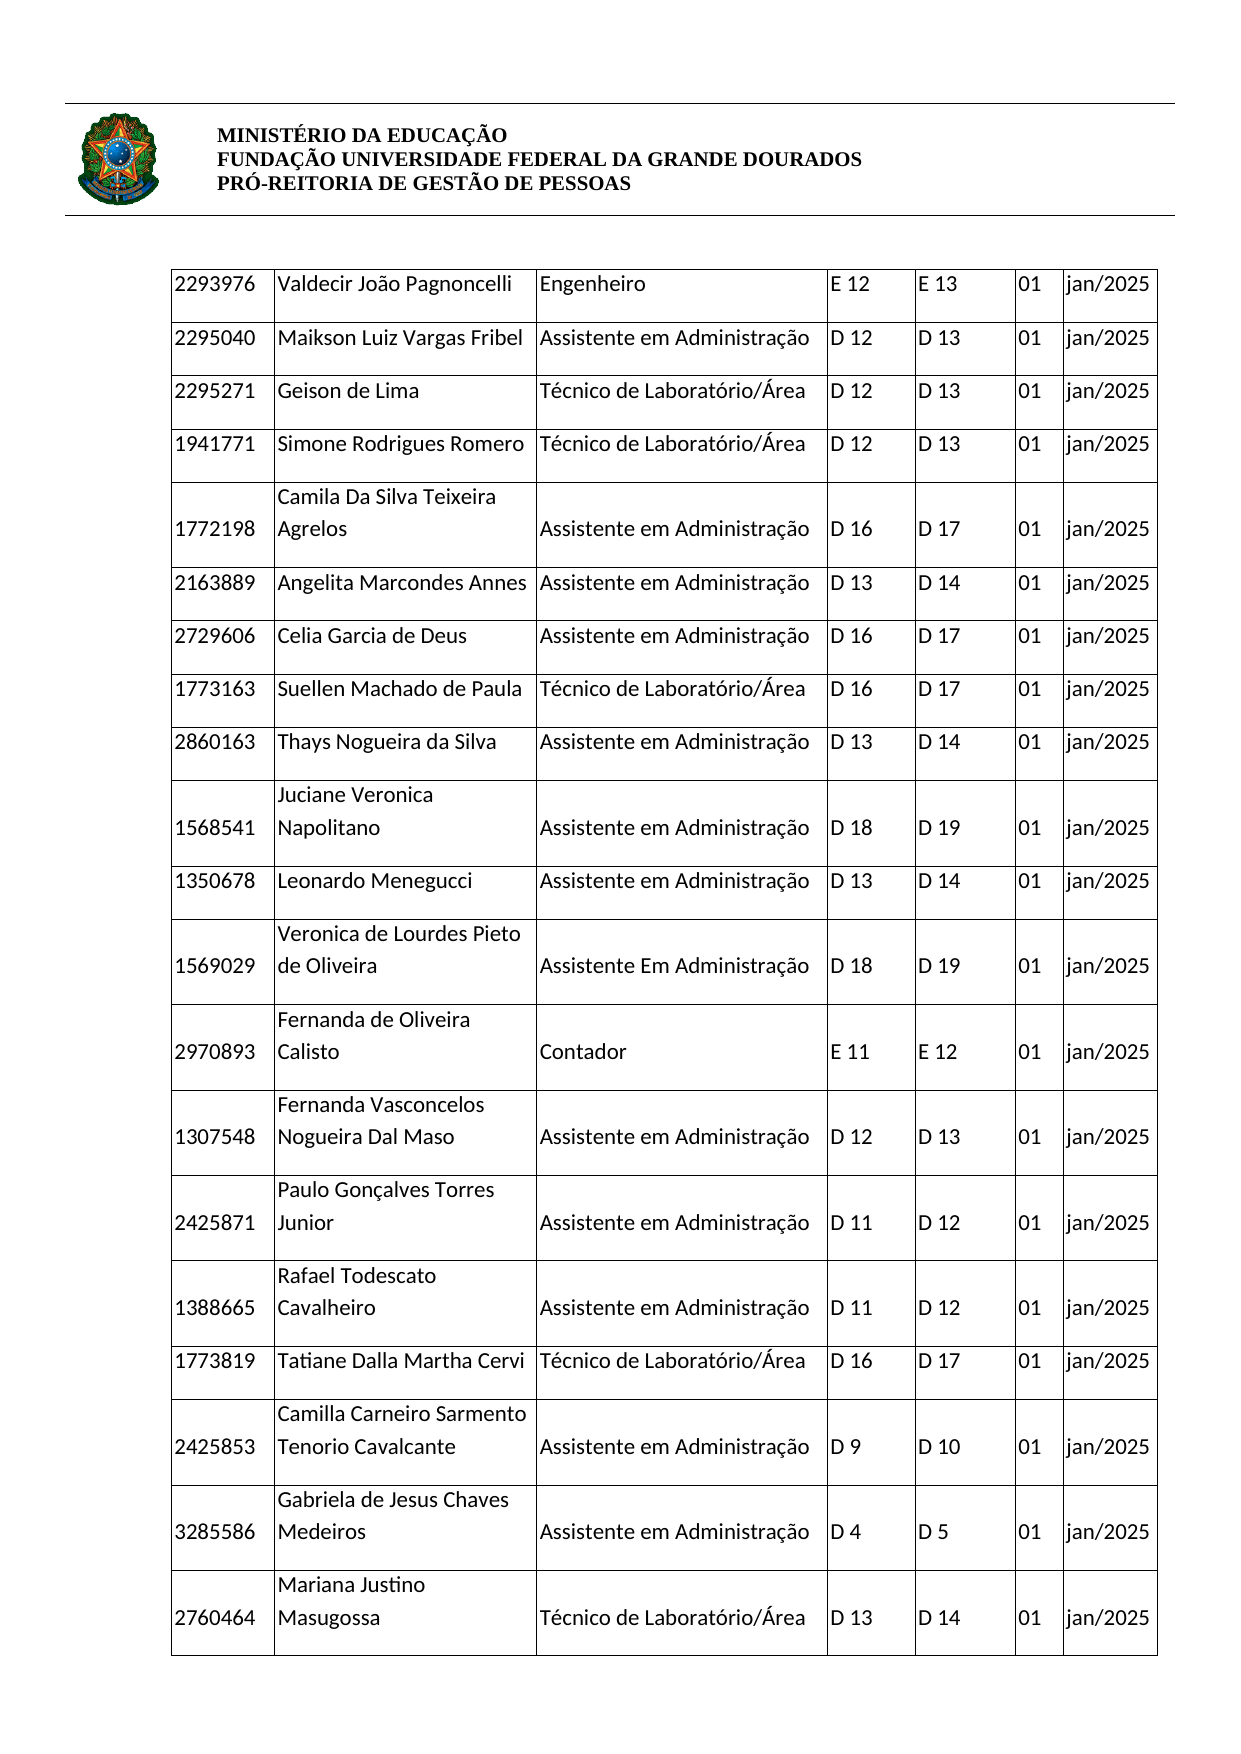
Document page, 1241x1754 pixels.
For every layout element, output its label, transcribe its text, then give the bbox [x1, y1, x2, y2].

table_cell 01 [1016, 621, 1063, 674]
table_cell 2295040 [172, 323, 274, 375]
table_cell 2293976 [172, 270, 274, 322]
table_cell Assistente em Administração [537, 568, 827, 620]
table_cell Simone Rodrigues Romero [275, 430, 536, 482]
table_cell D 16 [828, 483, 915, 567]
table_cell jan/2025 [1064, 920, 1157, 1004]
table_cell Veronica de Lourdes Pieto de Oliveira [275, 920, 536, 1004]
table_cell jan/2025 [1064, 323, 1157, 375]
table_cell 01 [1016, 568, 1063, 620]
table_cell jan/2025 [1064, 621, 1157, 674]
table_cell Contador [537, 1005, 827, 1089]
table_cell Angelita Marcondes Annes [275, 568, 536, 620]
table_cell 01 [1016, 781, 1063, 866]
table_cell jan/2025 [1064, 781, 1157, 866]
table_cell Assistente em Administração [537, 621, 827, 674]
table_cell Assistente em Administração [537, 781, 827, 866]
table_cell 01 [1016, 270, 1063, 322]
table_cell Fernanda de Oliveira Calisto [275, 1005, 536, 1089]
table_cell Assistente Em Administração [537, 920, 827, 1004]
table_cell D 10 [916, 1400, 1015, 1484]
table_cell D 16 [828, 675, 915, 727]
table_cell 01 [1016, 675, 1063, 727]
table_cell 1773163 [172, 675, 274, 727]
table_cell Técnico de Laboratório/Área [537, 1347, 827, 1399]
table_cell jan/2025 [1064, 568, 1157, 620]
table_cell jan/2025 [1064, 376, 1157, 428]
table_cell D 4 [828, 1486, 915, 1570]
table_cell 01 [1016, 376, 1063, 428]
table_cell jan/2025 [1064, 1005, 1157, 1089]
table_cell jan/2025 [1064, 483, 1157, 567]
table_cell 01 [1016, 430, 1063, 482]
table_cell Valdecir João Pagnoncelli [275, 270, 536, 322]
table_cell Juciane Veronica Napolitano [275, 781, 536, 866]
table_cell Assistente em Administração [537, 1261, 827, 1346]
table_cell D 13 [828, 728, 915, 780]
table_cell jan/2025 [1064, 1091, 1157, 1175]
table_cell Assistente em Administração [537, 323, 827, 375]
table_cell D 11 [828, 1261, 915, 1346]
table_cell 1773819 [172, 1347, 274, 1399]
table_cell jan/2025 [1064, 1486, 1157, 1570]
table_cell D 16 [828, 621, 915, 674]
table_cell jan/2025 [1064, 867, 1157, 919]
table_cell jan/2025 [1064, 270, 1157, 322]
table_cell 01 [1016, 323, 1063, 375]
table_cell 1350678 [172, 867, 274, 919]
table_cell 1307548 [172, 1091, 274, 1175]
table_cell D 5 [916, 1486, 1015, 1570]
table_cell 01 [1016, 483, 1063, 567]
table_cell 1772198 [172, 483, 274, 567]
table_cell 2860163 [172, 728, 274, 780]
table_cell Técnico de Laboratório/Área [537, 675, 827, 727]
table_cell D 13 [916, 1091, 1015, 1175]
table_cell jan/2025 [1064, 1176, 1157, 1260]
table_cell 3285586 [172, 1486, 274, 1570]
table_cell 01 [1016, 1486, 1063, 1570]
table_cell E 11 [828, 1005, 915, 1089]
table_cell Técnico de Laboratório/Área [537, 376, 827, 428]
table_cell D 13 [828, 568, 915, 620]
table_cell 01 [1016, 728, 1063, 780]
table_cell 1569029 [172, 920, 274, 1004]
table_cell D 17 [916, 1347, 1015, 1399]
table_cell D 12 [916, 1176, 1015, 1260]
table_cell D 13 [916, 376, 1015, 428]
table_cell jan/2025 [1064, 728, 1157, 780]
table_cell Mariana Justino Masugossa [275, 1571, 536, 1655]
table_cell Thays Nogueira da Silva [275, 728, 536, 780]
table_cell Técnico de Laboratório/Área [537, 430, 827, 482]
table_cell D 12 [828, 323, 915, 375]
table_cell Assistente em Administração [537, 728, 827, 780]
table_cell D 11 [828, 1176, 915, 1260]
table_cell Assistente em Administração [537, 483, 827, 567]
table_cell Tatiane Dalla Martha Cervi [275, 1347, 536, 1399]
table_cell jan/2025 [1064, 430, 1157, 482]
table_cell Assistente em Administração [537, 1400, 827, 1484]
table_cell Fernanda Vasconcelos Nogueira Dal Maso [275, 1091, 536, 1175]
table_cell D 9 [828, 1400, 915, 1484]
table_cell 01 [1016, 1571, 1063, 1655]
table_cell Suellen Machado de Paula [275, 675, 536, 727]
table_cell 01 [1016, 1005, 1063, 1089]
table_cell D 12 [828, 376, 915, 428]
table_cell Assistente em Administração [537, 1176, 827, 1260]
table_cell D 13 [828, 1571, 915, 1655]
table_cell jan/2025 [1064, 1400, 1157, 1484]
table_cell jan/2025 [1064, 675, 1157, 727]
table_cell Rafael Todescato Cavalheiro [275, 1261, 536, 1346]
table_cell jan/2025 [1064, 1261, 1157, 1346]
table_cell D 13 [916, 323, 1015, 375]
table_cell 01 [1016, 1091, 1063, 1175]
table_cell Assistente em Administração [537, 867, 827, 919]
table_cell D 17 [916, 483, 1015, 567]
table_cell D 14 [916, 568, 1015, 620]
table_cell Técnico de Laboratório/Área [537, 1571, 827, 1655]
table_cell Gabriela de Jesus Chaves Medeiros [275, 1486, 536, 1570]
table_cell D 14 [916, 1571, 1015, 1655]
table_cell D 19 [916, 920, 1015, 1004]
table_cell D 12 [828, 430, 915, 482]
table_cell 01 [1016, 1261, 1063, 1346]
table_cell Camilla Carneiro Sarmento Tenorio Cavalcante [275, 1400, 536, 1484]
table_cell D 17 [916, 675, 1015, 727]
table_cell 2760464 [172, 1571, 274, 1655]
table_cell Engenheiro [537, 270, 827, 322]
table_cell 1388665 [172, 1261, 274, 1346]
table_cell D 17 [916, 621, 1015, 674]
table_cell 2163889 [172, 568, 274, 620]
table_cell jan/2025 [1064, 1347, 1157, 1399]
table_cell E 13 [916, 270, 1015, 322]
table_cell D 14 [916, 728, 1015, 780]
table_cell E 12 [916, 1005, 1015, 1089]
table_cell Maikson Luiz Vargas Fribel [275, 323, 536, 375]
table_cell D 16 [828, 1347, 915, 1399]
table_cell jan/2025 [1064, 1571, 1157, 1655]
table_cell D 13 [916, 430, 1015, 482]
table_cell Leonardo Menegucci [275, 867, 536, 919]
table_cell 01 [1016, 1347, 1063, 1399]
picture [76, 112, 160, 207]
table_cell 1941771 [172, 430, 274, 482]
table_cell D 18 [828, 920, 915, 1004]
table_cell D 12 [828, 1091, 915, 1175]
table_cell Camila Da Silva Teixeira Agrelos [275, 483, 536, 567]
table_cell 2425853 [172, 1400, 274, 1484]
table_cell 2729606 [172, 621, 274, 674]
table_cell Paulo Gonçalves Torres Junior [275, 1176, 536, 1260]
table_cell 2970893 [172, 1005, 274, 1089]
table_cell 2425871 [172, 1176, 274, 1260]
table_cell Assistente em Administração [537, 1486, 827, 1570]
table_cell 01 [1016, 1400, 1063, 1484]
table_cell D 14 [916, 867, 1015, 919]
table_cell D 13 [828, 867, 915, 919]
table_cell D 19 [916, 781, 1015, 866]
table_cell 2295271 [172, 376, 274, 428]
table_cell Assistente em Administração [537, 1091, 827, 1175]
table_cell Celia Garcia de Deus [275, 621, 536, 674]
table_cell D 18 [828, 781, 915, 866]
table_cell D 12 [916, 1261, 1015, 1346]
table_cell 01 [1016, 867, 1063, 919]
table_cell 01 [1016, 1176, 1063, 1260]
table_cell 1568541 [172, 781, 274, 866]
table_cell Geison de Lima [275, 376, 536, 428]
table_cell 01 [1016, 920, 1063, 1004]
table_cell E 12 [828, 270, 915, 322]
